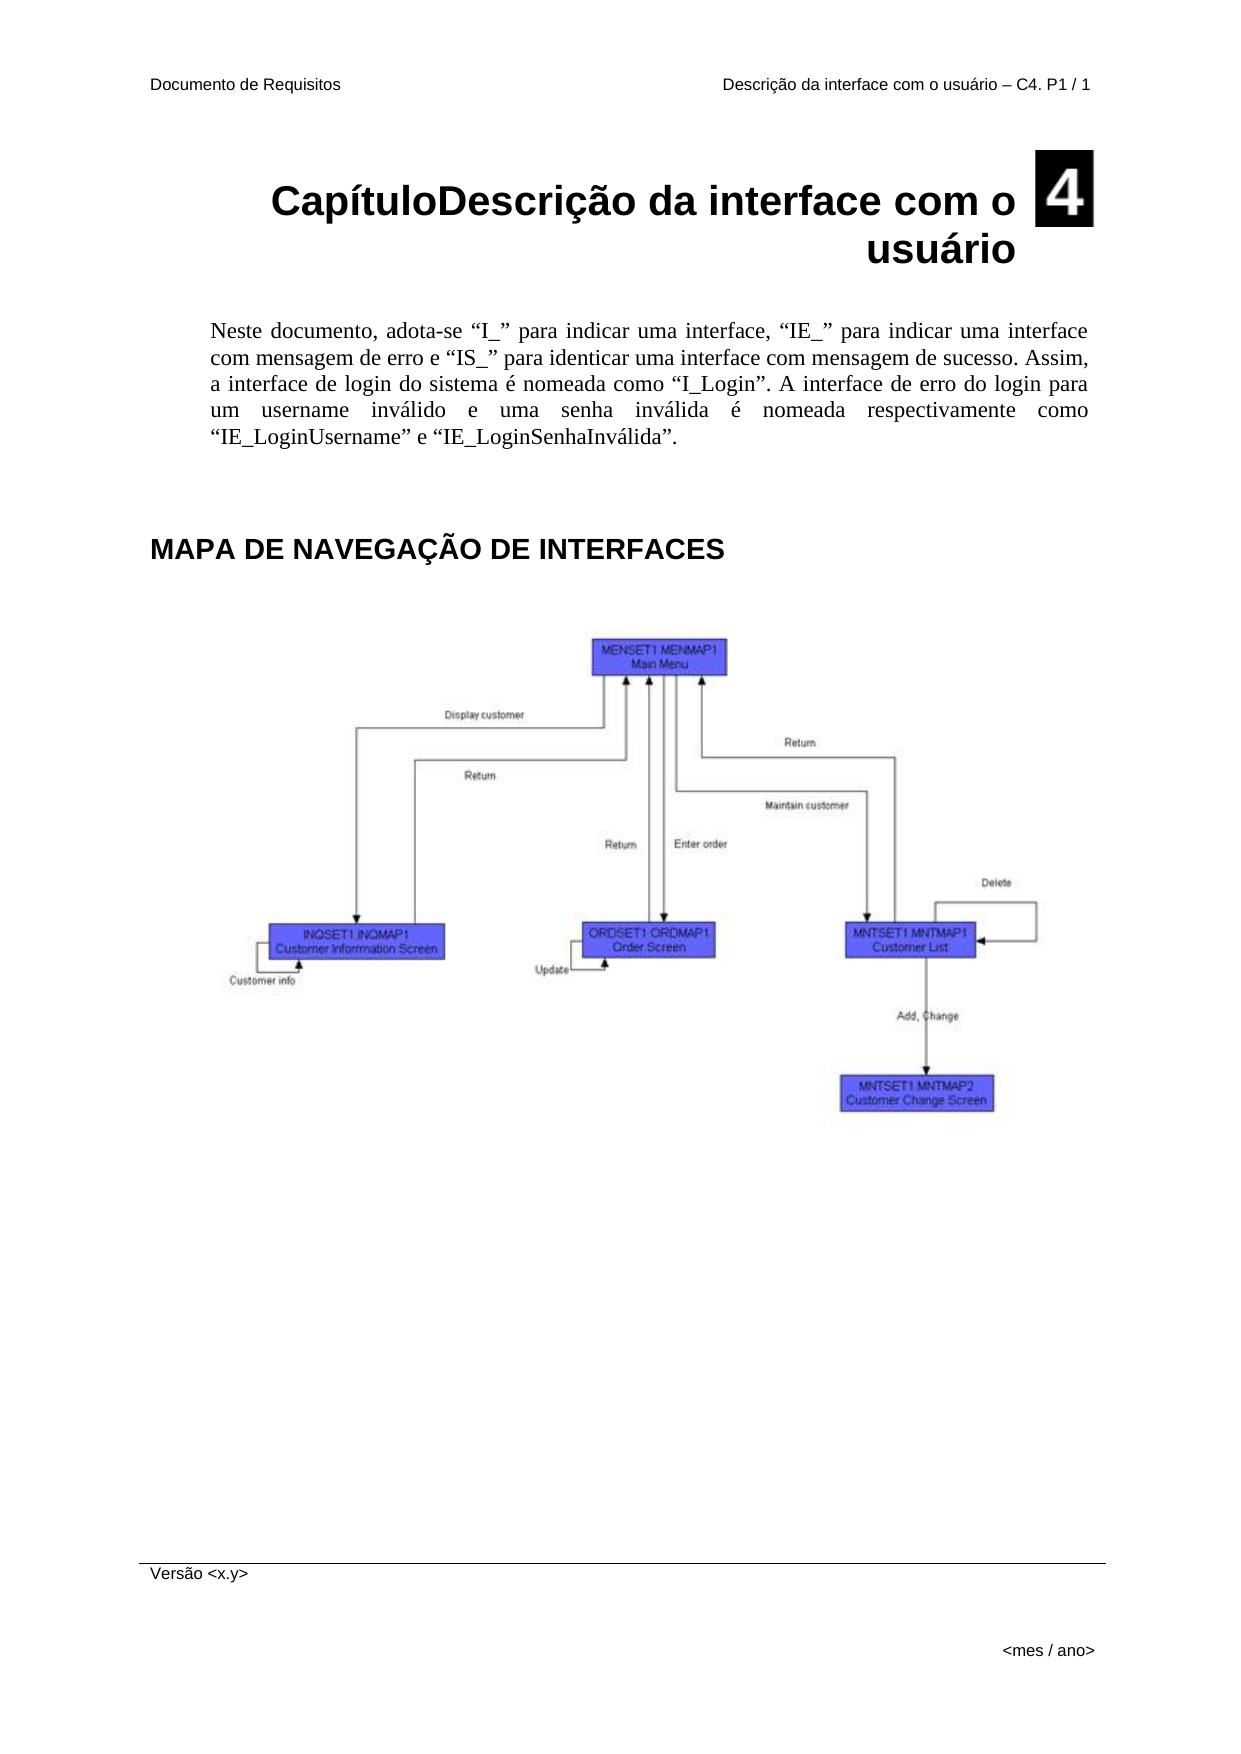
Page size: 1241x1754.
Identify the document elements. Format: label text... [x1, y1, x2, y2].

text Neste documento, adota-se “I_” para indicar uma interface, “IE_” para indicar uma interface com mensagem de erro e “IS_” para identicar uma interface com mensagem de sucesso. Assim, a interface de login do sistema é nomeada como “I_Login”. A interface de erro do login para um username inválido e uma senha inválida é nomeada respectivamente como “IE_LoginUsername” e “IE_LoginSenhaInválida”. [210, 317, 1090, 449]
picture [210, 584, 1056, 1168]
subtitle CapítuloDescrição da interface com o usuário [150, 176, 1090, 272]
subtitle MAPA DE NAVEGAÇÃO DE INTERFACES [150, 532, 1090, 565]
